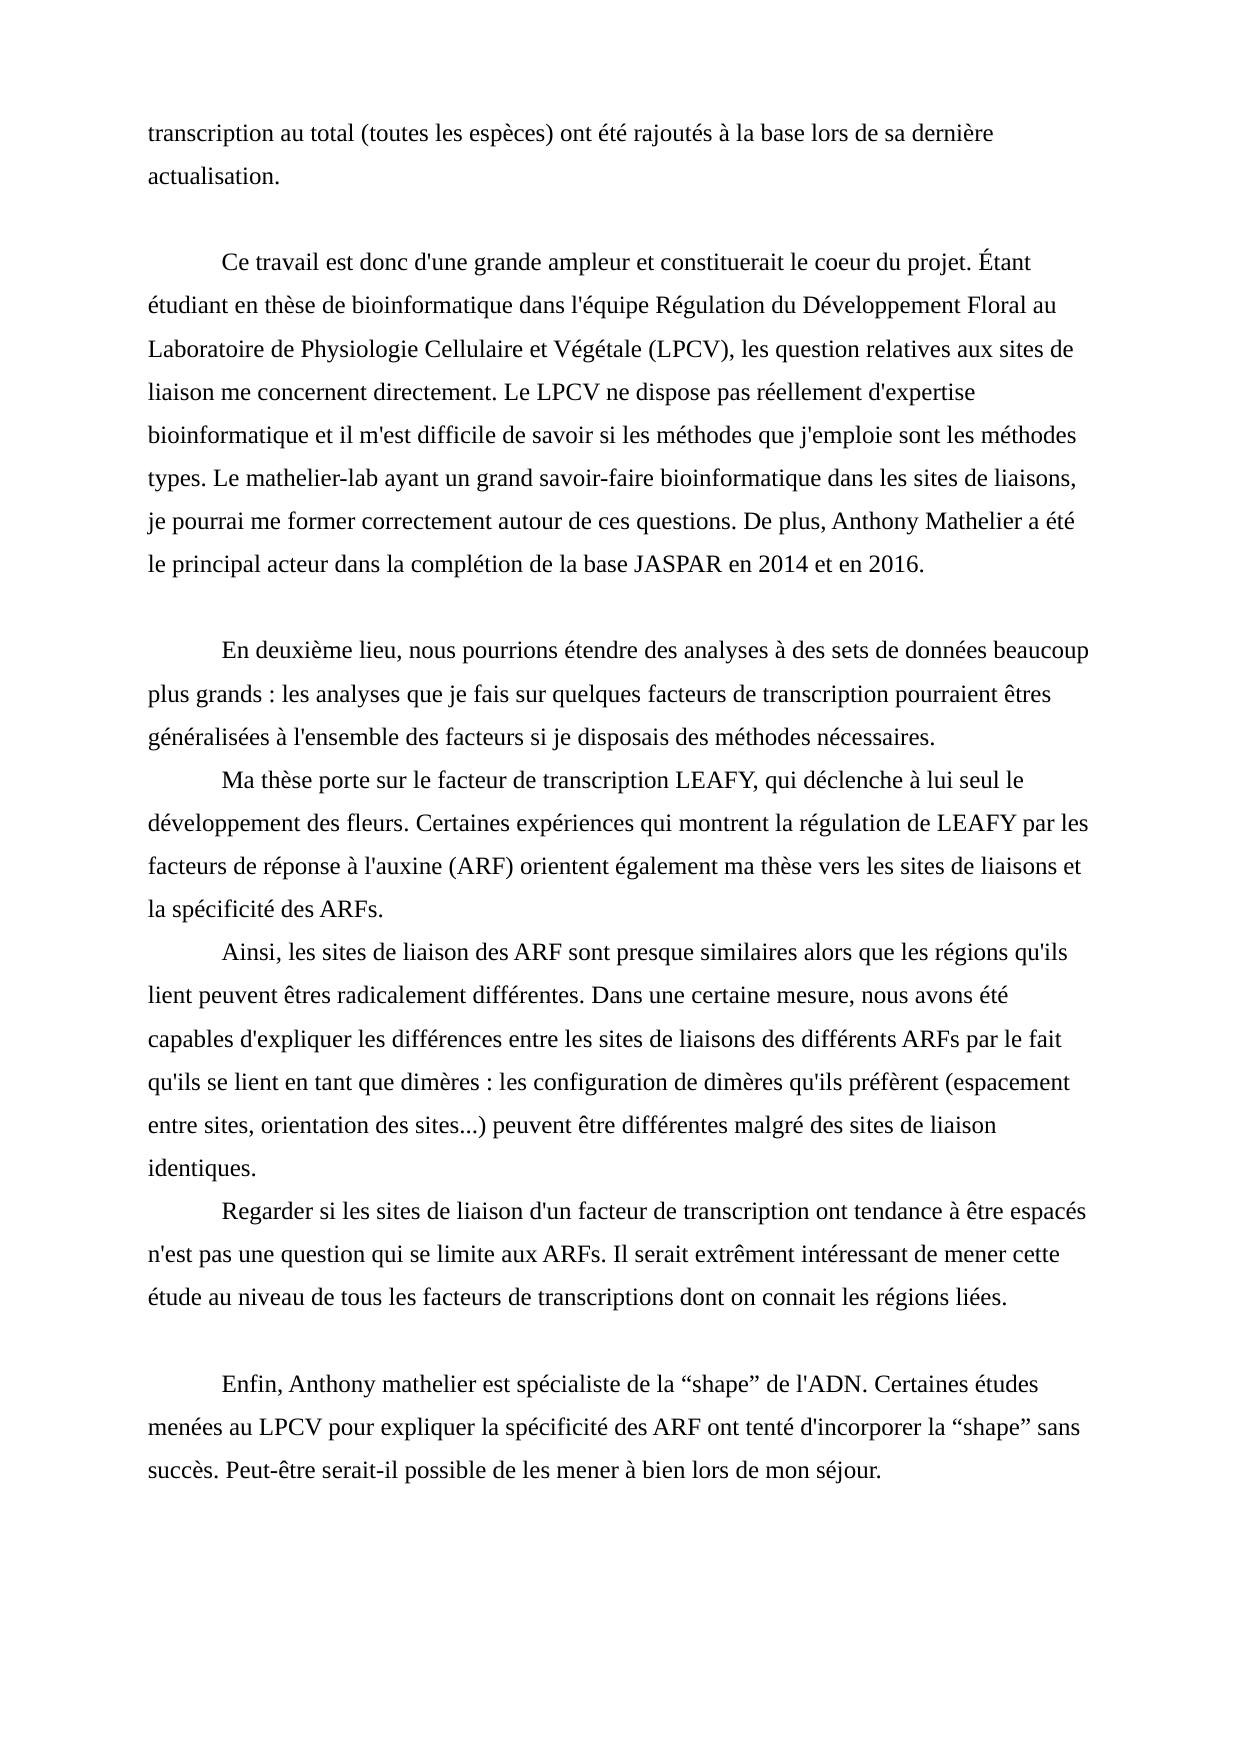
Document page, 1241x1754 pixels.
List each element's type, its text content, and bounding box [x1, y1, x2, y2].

text Enfin, Anthony mathelier est spécialiste de la “shape” de l'ADN. Certaines études menées au LPCV pour expliquer la spécificité des ARF ont tenté d'incorporer la “shape” sans succès. Peut-être serait-il possible de les mener à bien lors de mon séjour. [148, 1369, 1093, 1484]
text Regarder si les sites de liaison d'un facteur de transcription ont tendance à être espacés n'est pas une question qui se limite aux ARFs. Il serait extrêment intéressant de mener cette étude au niveau de tous les facteurs de transcriptions dont on connait les régions liées. [148, 1196, 1093, 1311]
text Ma thèse porte sur le facteur de transcription LEAFY, qui déclenche à lui seul le développement des fleurs. Certaines expériences qui montrent la régulation de LEAFY par les facteurs de réponse à l'auxine (ARF) orientent également ma thèse vers les sites de liaisons et la spécificité des ARFs. [148, 765, 1093, 923]
text transcription au total (toutes les espèces) ont été rajoutés à la base lors de sa dernière actualisation. [148, 118, 1093, 190]
text En deuxième lieu, nous pourrions étendre des analyses à des sets de données beaucoup plus grands : les analyses que je fais sur quelques facteurs de transcription pourraient êtres généralisées à l'ensemble des facteurs si je disposais des méthodes nécessaires. [148, 636, 1093, 751]
text Ainsi, les sites de liaison des ARF sont presque similaires alors que les régions qu'ils lient peuvent êtres radicalement différentes. Dans une certaine mesure, nous avons été capables d'expliquer les différences entre les sites de liaisons des différents ARFs par le fait qu'ils se lient en tant que dimères : les configuration de dimères qu'ils préfèrent (espacement entre sites, orientation des sites...) peuvent être différentes malgré des sites de liaison identiques. [148, 937, 1093, 1182]
text Ce travail est donc d'une grande ampleur et constituerait le coeur du projet. Étant étudiant en thèse de bioinformatique dans l'équipe Régulation du Développement Floral au Laboratoire de Physiologie Cellulaire et Végétale (LPCV), les question relatives aux sites de liaison me concernent directement. Le LPCV ne dispose pas réellement d'expertise bioinformatique et il m'est difficile de savoir si les méthodes que j'emploie sont les méthodes types. Le mathelier-lab ayant un grand savoir-faire bioinformatique dans les sites de liaisons, je pourrai me former correctement autour de ces questions. De plus, Anthony Mathelier a été le principal acteur dans la complétion de la base JASPAR en 2014 et en 2016. [148, 247, 1093, 578]
